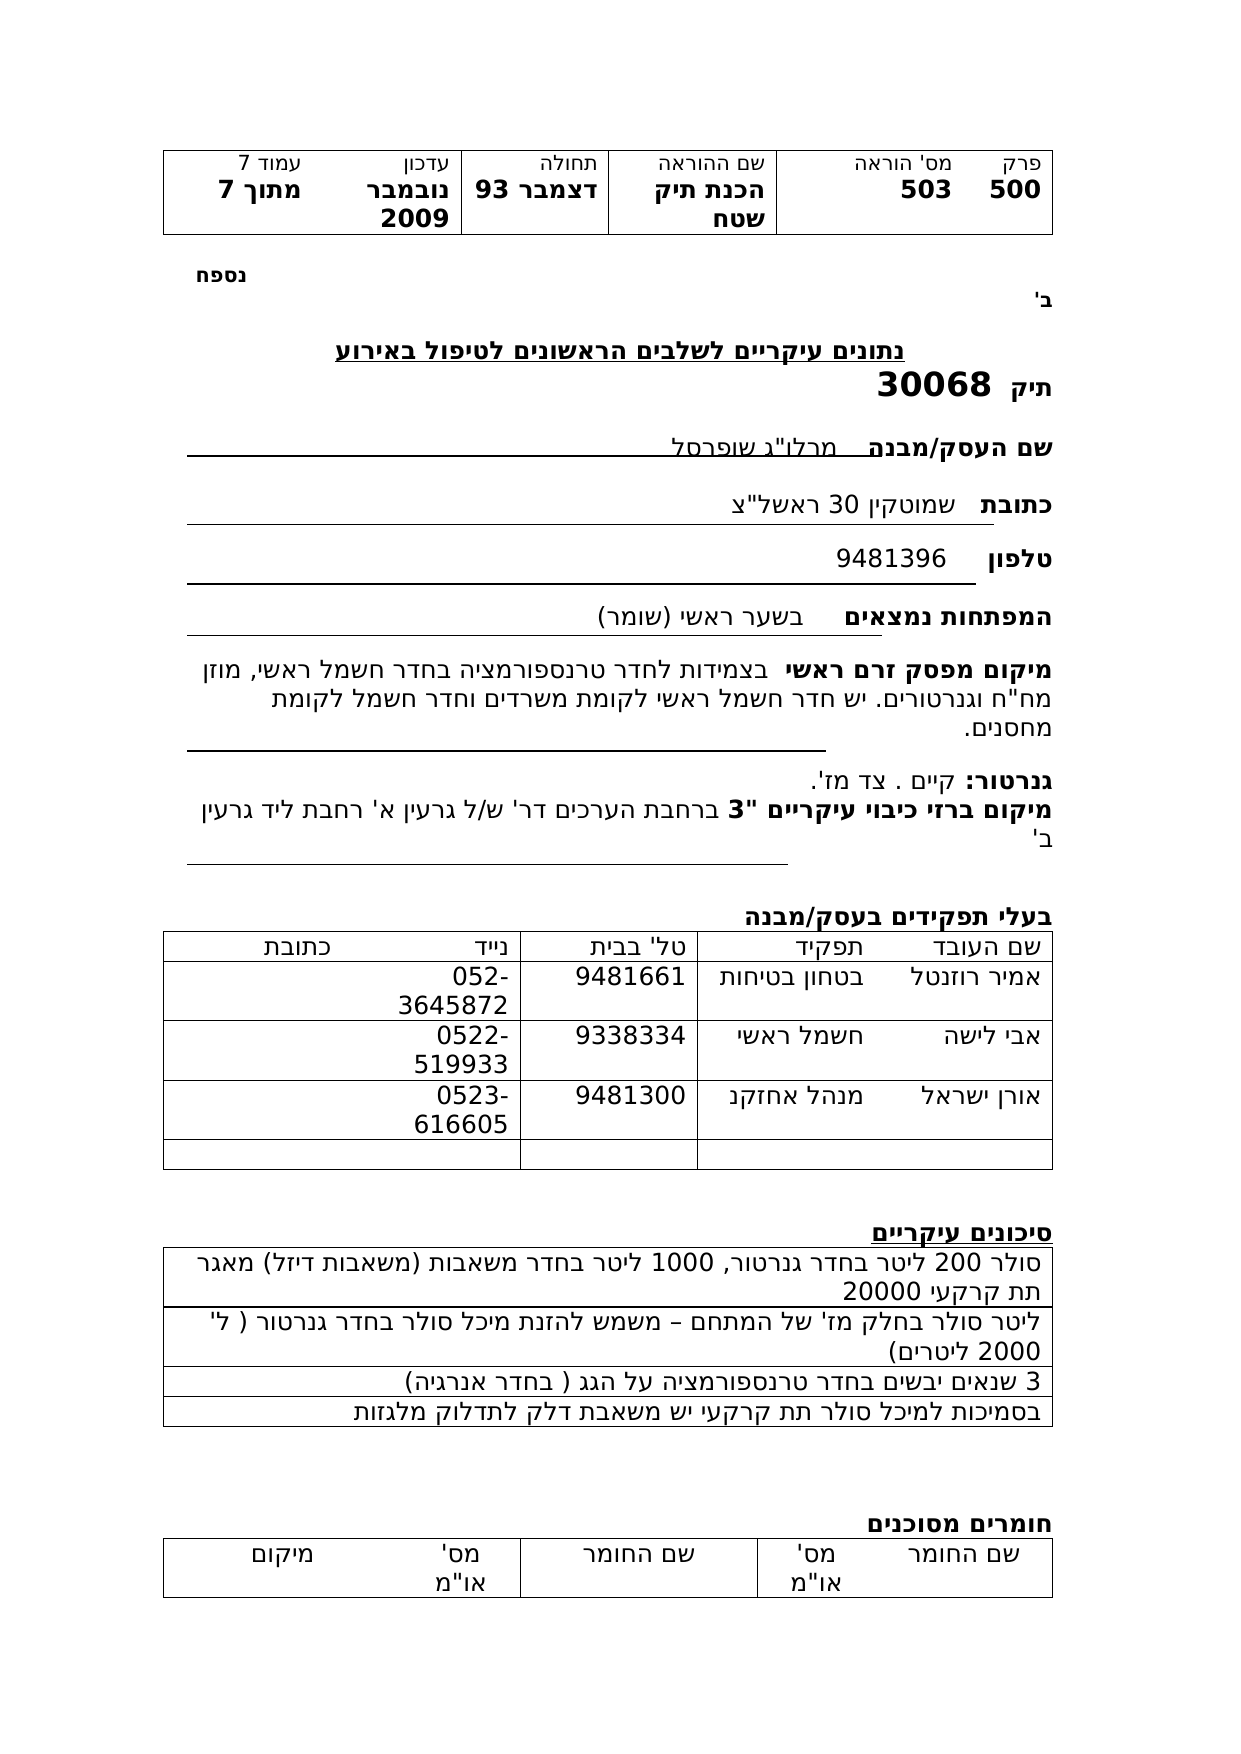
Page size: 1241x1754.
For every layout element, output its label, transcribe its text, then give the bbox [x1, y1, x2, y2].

text נתונים עיקריים לשלבים הראשונים לטיפול באירוע [187, 336, 1053, 365]
table_header נייד [343, 932, 520, 961]
table_cell 9481661 [521, 962, 697, 1020]
table_cell 3 שנאים יבשים בחדר טרנספורמציה על הגג ( בחדר אנרגיה) [164, 1367, 1052, 1396]
text תיק 30068 [187, 365, 1053, 404]
text מיקום מפסק זרם ראשי בצמידות לחדר טרנספורמציה בחדר חשמל ראשי, מוזן מח"ח וגנרטורים. יש חדר חשמל ראשי לקומת משרדים וחדר חשמל לקומת מחסנים. [187, 655, 1053, 742]
table_cell [343, 1140, 520, 1169]
table_header טל' בבית [521, 932, 697, 961]
table_header שם החומר [521, 1539, 757, 1597]
table_header סולר 200 ליטר בחדר גנרטור, 1000 ליטר בחדר משאבות (משאבות דיזל) מאגר תת קרקעי 20000 [164, 1248, 1052, 1306]
table_cell מנהל אחזקנ [698, 1081, 875, 1139]
table_header עמוד 7 מתוך 7 [164, 151, 313, 234]
table_header מיקום [164, 1539, 401, 1597]
text סיכונים עיקריים [187, 1218, 1053, 1247]
table_cell 9338334 [521, 1021, 697, 1080]
text חומרים מסוכנים [187, 1509, 1053, 1538]
text בעלי תפקידים בעסק/מבנה [187, 902, 1053, 931]
table_cell [521, 1140, 697, 1169]
table_cell ליטר סולר בחלק מז' של המתחם – משמש להזנת מיכל סולר בחדר גנרטור ( ל' 2000 ליטרים) [164, 1308, 1052, 1366]
table_cell 0522-519933 [343, 1021, 520, 1080]
table_header פרק 500 [964, 151, 1052, 234]
table_header מס' או"מ [758, 1539, 875, 1597]
table_cell חשמל ראשי [698, 1021, 875, 1080]
table_header שם החומר [875, 1539, 1052, 1597]
text גנרטור: קיים . צד מז'. [187, 766, 1053, 795]
table_cell [164, 1081, 343, 1139]
table_header מס' הוראה 503 [777, 151, 964, 234]
text כתובת שמוטקין 30 ראשל"צ [187, 491, 1053, 520]
text נספח ב' [187, 263, 1053, 312]
table_header תפקיד [698, 932, 875, 961]
text טלפון 9481396 [187, 544, 1053, 573]
text מיקום ברזי כיבוי עיקריים "3 ברחבת הערכים דר' ש/ל גרעין א' רחבת ליד גרעין ב' [187, 795, 1053, 854]
text המפתחות נמצאים בשער ראשי (שומר) [187, 602, 1053, 631]
table_cell אמיר רוזנטל [875, 962, 1052, 1020]
table_cell בטחון בטיחות [698, 962, 875, 1020]
table_header מס' או"מ [401, 1539, 520, 1597]
table_cell [164, 1140, 343, 1169]
table_header עדכון נובמבר 2009 [313, 151, 461, 234]
table_cell בסמיכות למיכל סולר תת קרקעי יש משאבת דלק לתדלוק מלגזות [164, 1397, 1052, 1426]
text שם העסק/מבנה מרלו"ג שופרסל [187, 433, 1053, 462]
table_header שם ההוראה הכנת תיק שטח [609, 151, 776, 234]
table_header תחולה דצמבר 93 [462, 151, 608, 234]
table_header כתובת [164, 932, 343, 961]
table_cell אבי לישה [875, 1021, 1052, 1080]
table_cell [875, 1140, 1052, 1169]
table_cell 0523-616605 [343, 1081, 520, 1139]
table_cell [164, 1021, 343, 1080]
table_cell 9481300 [521, 1081, 697, 1139]
table_cell אורן ישראל [875, 1081, 1052, 1139]
table_cell 052-3645872 [343, 962, 520, 1020]
table_cell [698, 1140, 875, 1169]
table_cell [164, 962, 343, 1020]
table_header שם העובד [875, 932, 1052, 961]
